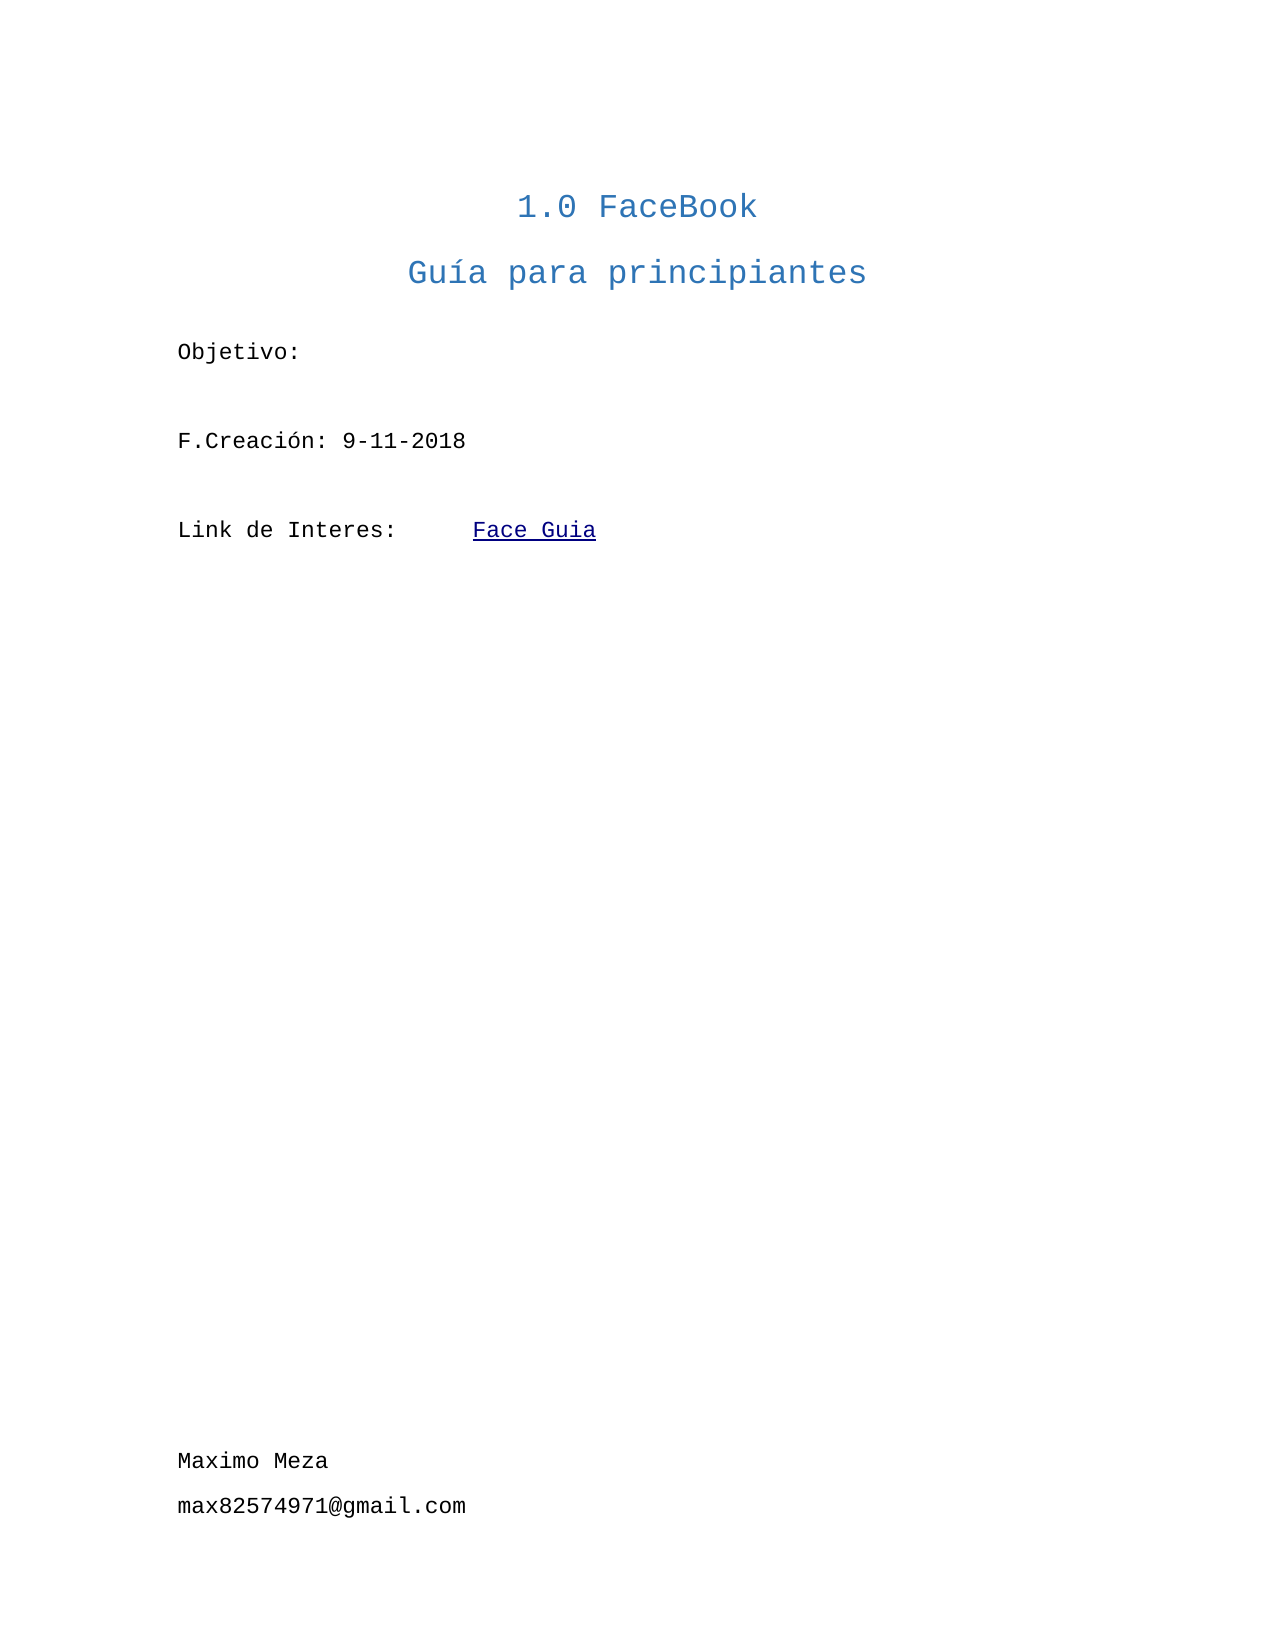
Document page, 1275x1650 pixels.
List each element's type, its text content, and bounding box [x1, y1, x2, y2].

text Link de Interes: Face Guia [177, 518, 1098, 544]
text F.Creación: 9-11-2018 [177, 429, 1098, 455]
subtitle FaceBook [177, 190, 1098, 228]
text Maximo Meza [177, 1450, 1098, 1476]
subtitle Guía para principiantes [177, 256, 1098, 293]
text Objetivo: [177, 340, 1098, 366]
text max82574971@gmail.com [177, 1494, 1098, 1520]
